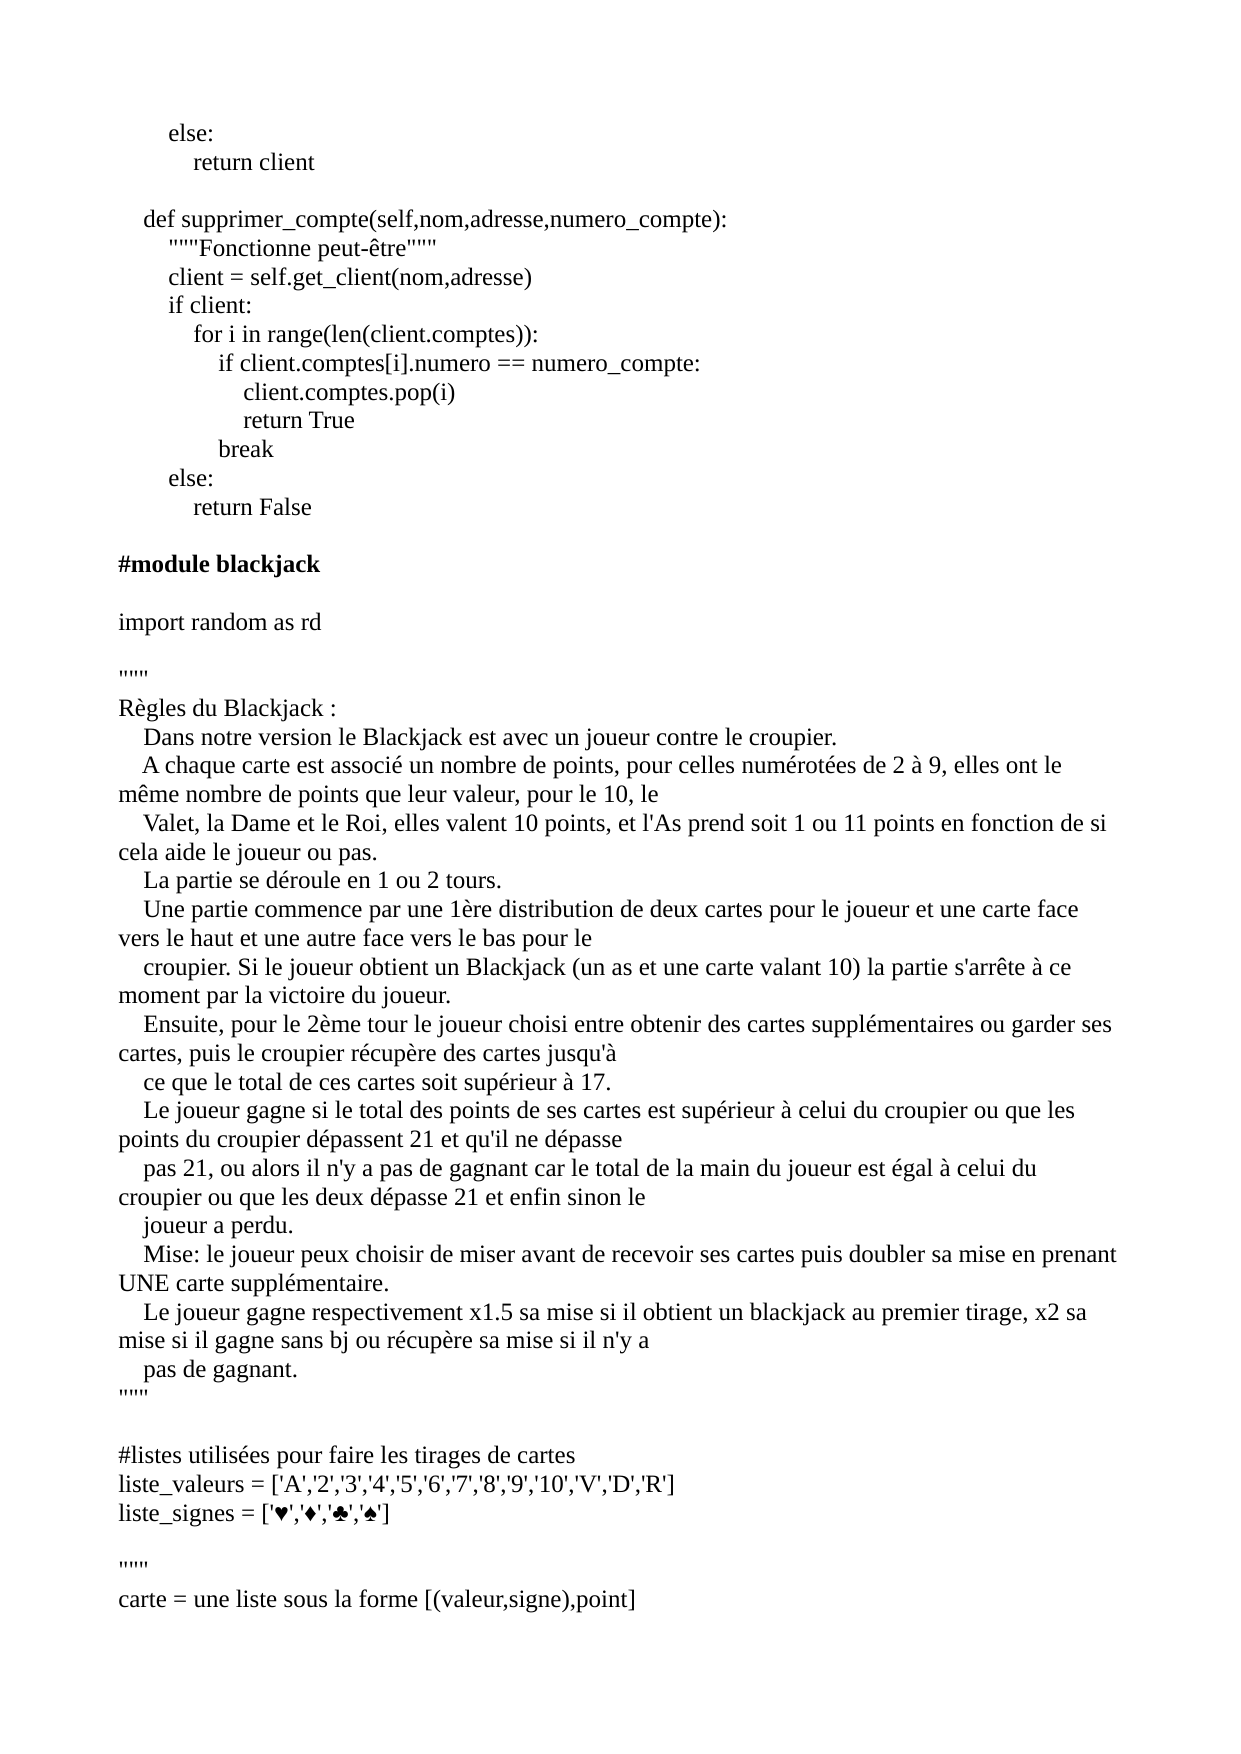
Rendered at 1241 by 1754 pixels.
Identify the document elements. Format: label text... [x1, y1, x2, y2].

text if client.comptes[i].numero == numero_compte: [118, 348, 1122, 377]
text return client [118, 147, 1122, 176]
text return True [118, 406, 1122, 434]
text A chaque carte est associé un nombre de points, pour celles numérotées de 2 à 9, elles ont le même nombre de points que leur valeur, pour le 10, le [118, 751, 1122, 808]
text else: [118, 463, 1122, 492]
text carte = une liste sous la forme [(valeur,signe),point] [118, 1584, 1122, 1613]
text return False [118, 492, 1122, 521]
text joueur a perdu. [118, 1211, 1122, 1239]
text Dans notre version le Blackjack est avec un joueur contre le croupier. [118, 722, 1122, 751]
text La partie se déroule en 1 ou 2 tours. [118, 866, 1122, 894]
text client = self.get_client(nom,adresse) [118, 262, 1122, 291]
text Une partie commence par une 1ère distribution de deux cartes pour le joueur et une carte face vers le haut et une autre face vers le bas pour le [118, 894, 1122, 952]
text Valet, la Dame et le Roi, elles valent 10 points, et l'As prend soit 1 ou 11 points en fonction de si cela aide le joueur ou pas. [118, 808, 1122, 866]
text Le joueur gagne si le total des points de ses cartes est supérieur à celui du croupier ou que les points du croupier dépassent 21 et qu'il ne dépasse [118, 1096, 1122, 1153]
text """Fonctionne peut-être""" [118, 233, 1122, 262]
text pas de gagnant. [118, 1354, 1122, 1383]
text for i in range(len(client.comptes)): [118, 319, 1122, 348]
text def supprimer_compte(self,nom,adresse,numero_compte): [118, 204, 1122, 233]
text """ [118, 1383, 1122, 1412]
text Mise: le joueur peux choisir de miser avant de recevoir ses cartes puis doubler sa mise en prenant UNE carte supplémentaire. [118, 1239, 1122, 1297]
text ce que le total de ces cartes soit supérieur à 17. [118, 1067, 1122, 1096]
text liste_signes = ['♥','♦','♣','♠'] [118, 1498, 1122, 1527]
text Règles du Blackjack : [118, 693, 1122, 722]
text #module blackjack [118, 549, 1122, 578]
text Le joueur gagne respectivement x1.5 sa mise si il obtient un blackjack au premier tirage, x2 sa mise si il gagne sans bj ou récupère sa mise si il n'y a [118, 1297, 1122, 1354]
text liste_valeurs = ['A','2','3','4','5','6','7','8','9','10','V','D','R'] [118, 1469, 1122, 1498]
text croupier. Si le joueur obtient un Blackjack (un as et une carte valant 10) la partie s'arrête à ce moment par la victoire du joueur. [118, 952, 1122, 1009]
text """ [118, 664, 1122, 693]
text Ensuite, pour le 2ème tour le joueur choisi entre obtenir des cartes supplémentaires ou garder ses cartes, puis le croupier récupère des cartes jusqu'à [118, 1009, 1122, 1067]
text """ [118, 1556, 1122, 1584]
text if client: [118, 291, 1122, 319]
text pas 21, ou alors il n'y a pas de gagnant car le total de la main du joueur est égal à celui du croupier ou que les deux dépasse 21 et enfin sinon le [118, 1153, 1122, 1211]
text #listes utilisées pour faire les tirages de cartes [118, 1441, 1122, 1469]
text import random as rd [118, 607, 1122, 636]
text break [118, 434, 1122, 463]
text else: [118, 118, 1122, 147]
text client.comptes.pop(i) [118, 377, 1122, 406]
